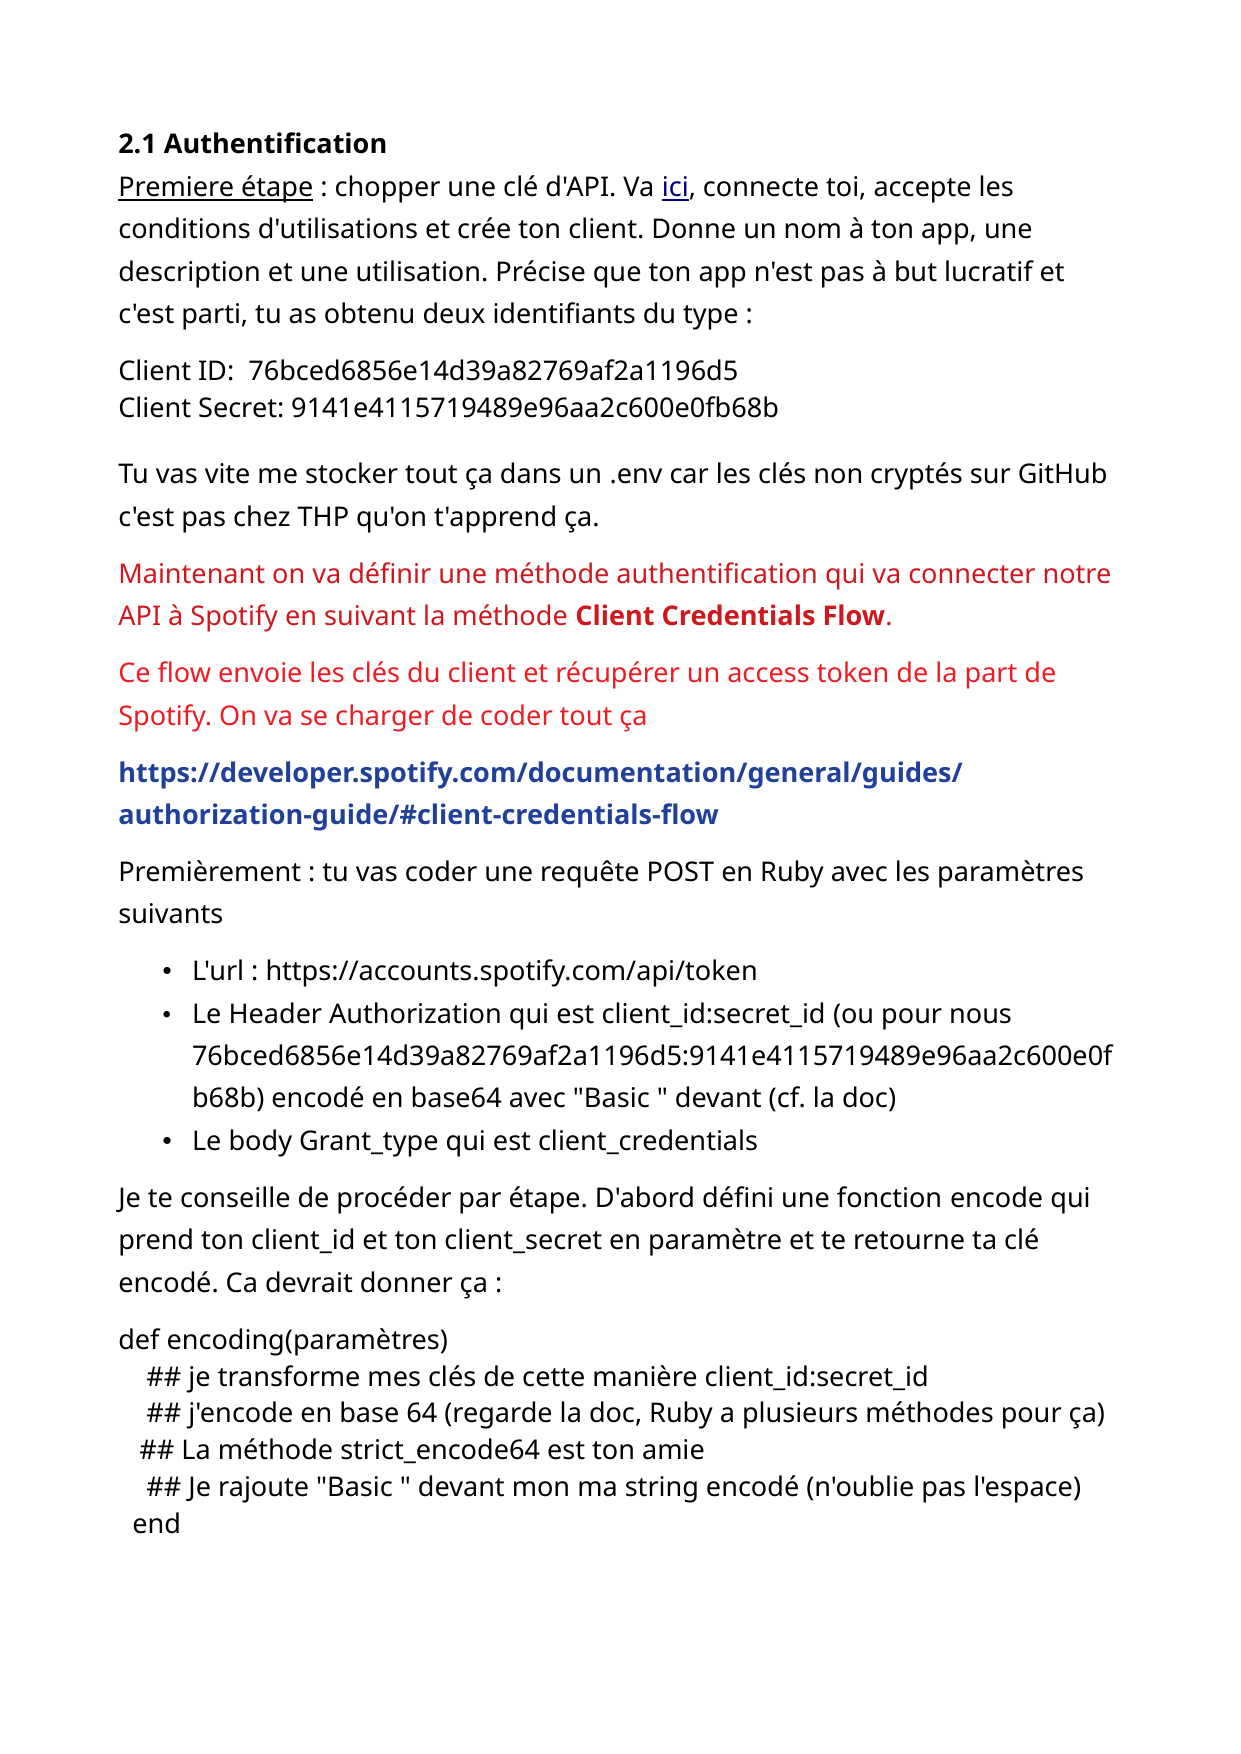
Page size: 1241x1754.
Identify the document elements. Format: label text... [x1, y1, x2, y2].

text ## j'encode en base 64 (regarde la doc, Ruby a plusieurs méthodes pour ça) [118, 1394, 1122, 1431]
text ## je transforme mes clés de cette manière client_id:secret_id [118, 1357, 1122, 1394]
text end [118, 1504, 1122, 1541]
text ## La méthode strict_encode64 est ton amie [118, 1431, 1122, 1468]
text Client ID: 76bced6856e14d39a82769af2a1196d5 [118, 352, 1122, 388]
subtitle 2.1 Authentification [118, 124, 1122, 161]
list Le body Grant_type qui est client_credentials [162, 1121, 1122, 1158]
text Tu vas vite me stocker tout ça dans un .env car les clés non cryptés sur GitHub c'est pas chez THP qu'on t'apprend ça. [118, 455, 1122, 534]
text Maintenant on va définir une méthode authentification qui va connecter notre API à Spotify en suivant la méthode Client Credentials Flow. [118, 554, 1122, 633]
text ## Je rajoute "Basic " devant mon ma string encodé (n'oublie pas l'espace) [118, 1468, 1122, 1504]
text Ce flow envoie les clés du client et récupérer un access token de la part de Spotify. On va se charger de coder tout ça [118, 654, 1122, 733]
text def encoding(paramètres) [118, 1320, 1122, 1357]
list Le Header Authorization qui est client_id:secret_id (ou pour nous 76bced6856e14d39a82769af2a1196d5:9141e4115719489e96aa2c600e0fb68b) encodé en base64 avec "Basic " devant (cf. la doc) [162, 994, 1122, 1116]
text Premiere étape : chopper une clé d'API. Va ici, connecte toi, accepte les conditions d'utilisations et crée ton client. Donne un nom à ton app, une description et une utilisation. Précise que ton app n'est pas à but lucratif et c'est parti, tu as obtenu deux identifiants du type : [118, 167, 1122, 332]
text Je te conseille de procéder par étape. D'abord défini une fonction encode qui prend ton client_id et ton client_secret en paramètre et te retourne ta clé encodé. Ca devrait donner ça : [118, 1178, 1122, 1300]
text https://developer.spotify.com/documentation/general/guides/authorization-guide/#client-credentials-flow [118, 753, 1122, 832]
text Client Secret: 9141e4115719489e96aa2c600e0fb68b [118, 388, 1122, 425]
text Premièrement : tu vas coder une requête POST en Ruby avec les paramètres suivants [118, 852, 1122, 932]
list L'url : https://accounts.spotify.com/api/token [162, 952, 1122, 989]
